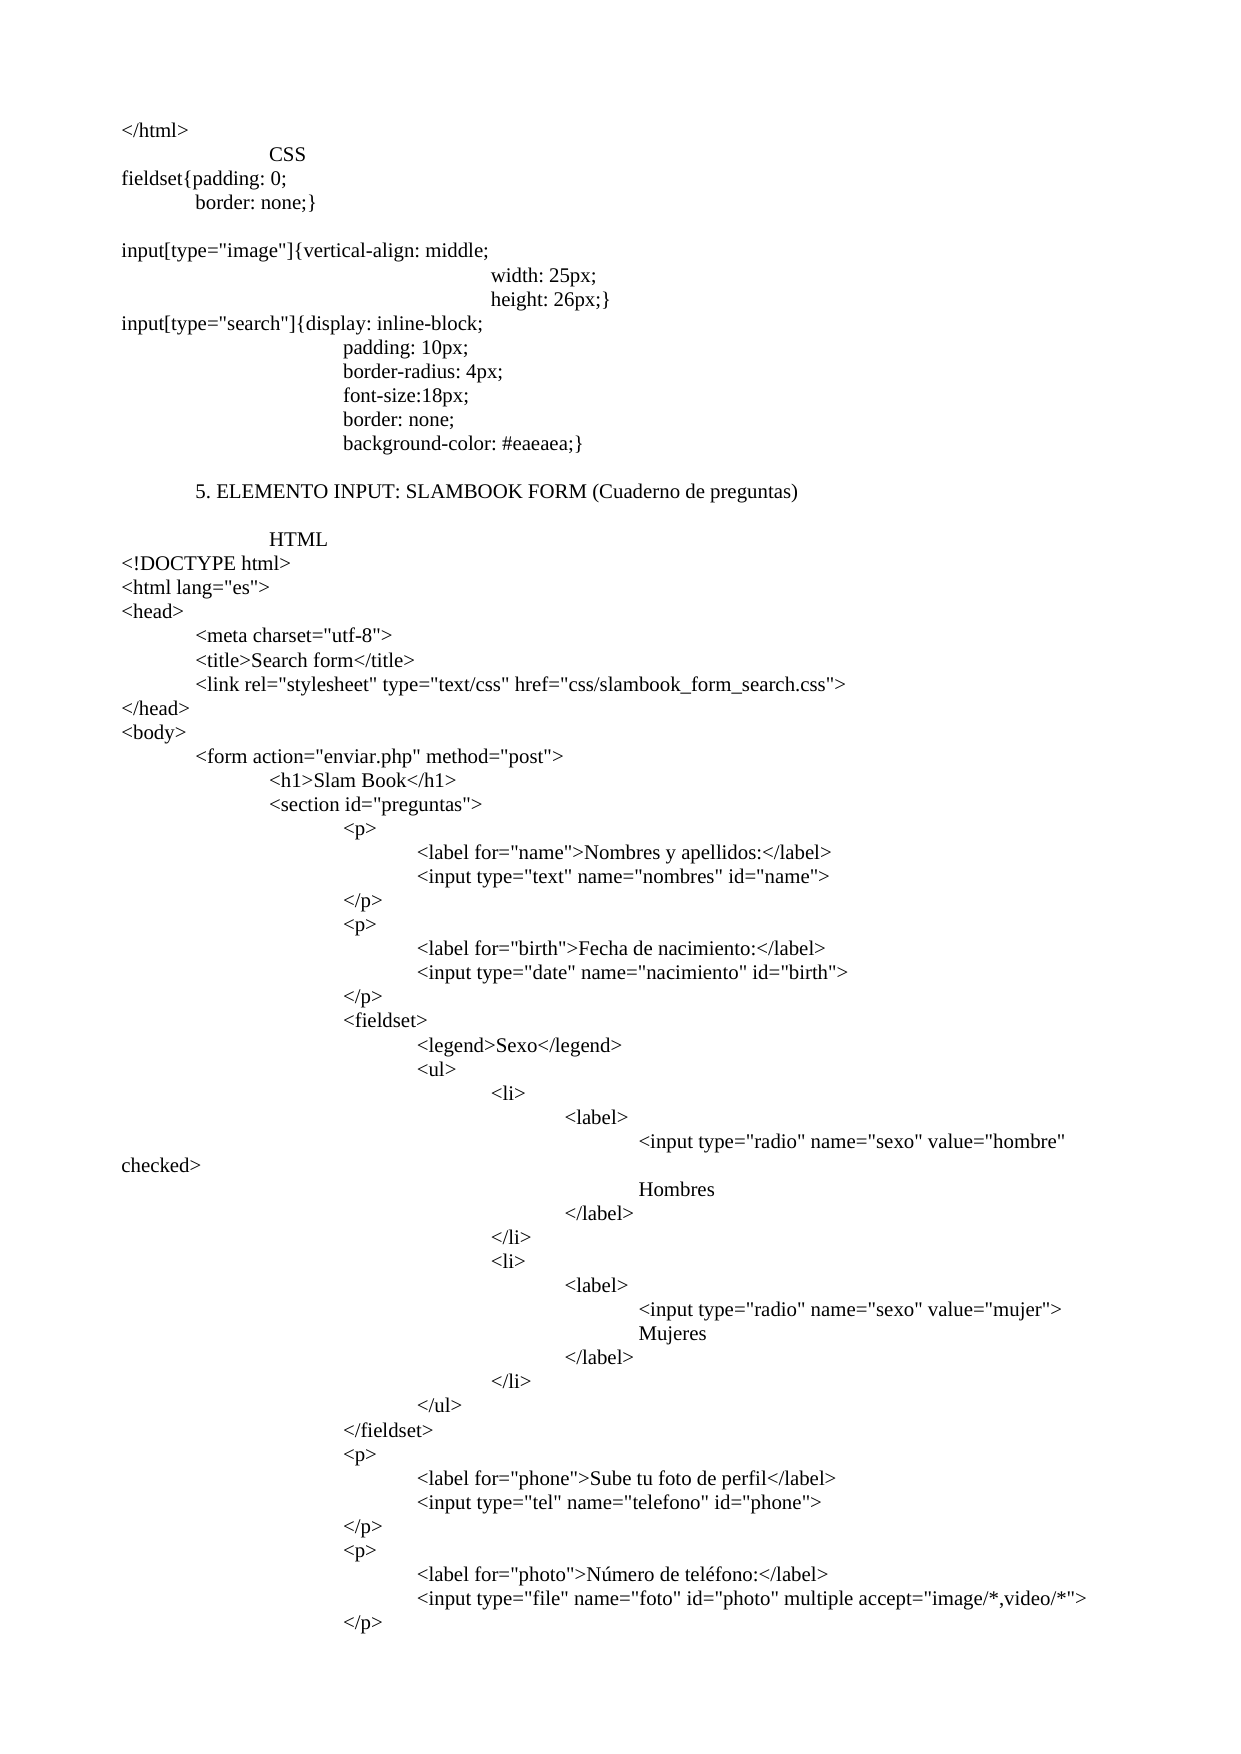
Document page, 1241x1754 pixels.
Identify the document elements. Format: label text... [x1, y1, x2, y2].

text <label for="birth">Fecha de nacimiento:</label> [121, 936, 1122, 960]
text border: none;} [121, 190, 1122, 214]
text <meta charset="utf-8"> [121, 623, 1122, 647]
text 5. ELEMENTO INPUT: SLAMBOOK FORM (Cuaderno de preguntas) [121, 479, 1122, 503]
text <form action="enviar.php" method="post"> [121, 744, 1122, 768]
text <li> [121, 1081, 1122, 1105]
text border-radius: 4px; [121, 359, 1122, 383]
text <label for="photo">Número de teléfono:</label> [121, 1562, 1122, 1586]
text <li> [121, 1249, 1122, 1273]
text <section id="preguntas"> [121, 792, 1122, 816]
text fieldset{padding: 0; [121, 166, 1122, 190]
text </html> [121, 118, 1122, 142]
text input[type="image"]{vertical-align: middle; [121, 238, 1122, 262]
text </fieldset> [121, 1417, 1122, 1442]
text <p> [121, 816, 1122, 840]
text </li> [121, 1369, 1122, 1393]
text <label for="name">Nombres y apellidos:</label> [121, 840, 1122, 864]
text </p> [121, 984, 1122, 1008]
text <p> [121, 1538, 1122, 1562]
text <input type="tel" name="telefono" id="phone"> [121, 1490, 1122, 1514]
text </ul> [121, 1393, 1122, 1417]
text <label> [121, 1273, 1122, 1297]
text </p> [121, 888, 1122, 912]
text <label for="phone">Sube tu foto de perfil</label> [121, 1466, 1122, 1490]
text <head> [121, 599, 1122, 623]
text </label> [121, 1201, 1122, 1225]
text <input type="text" name="nombres" id="name"> [121, 864, 1122, 888]
text width: 25px; [121, 262, 1122, 287]
text <ul> [121, 1057, 1122, 1081]
text <input type="radio" name="sexo" value="hombre" checked> [121, 1129, 1122, 1177]
text <p> [121, 1442, 1122, 1466]
text <label> [121, 1105, 1122, 1129]
text <legend>Sexo</legend> [121, 1032, 1122, 1057]
text </p> [121, 1610, 1122, 1634]
text CSS [121, 142, 1122, 166]
text </label> [121, 1345, 1122, 1369]
text </li> [121, 1225, 1122, 1249]
text <input type="radio" name="sexo" value="mujer"> [121, 1297, 1122, 1321]
text Hombres [121, 1177, 1122, 1201]
text <fieldset> [121, 1008, 1122, 1032]
text <p> [121, 912, 1122, 936]
text Mujeres [121, 1321, 1122, 1345]
text border: none; [121, 407, 1122, 431]
text HTML [121, 527, 1122, 551]
text input[type="search"]{display: inline-block; [121, 311, 1122, 335]
text <input type="file" name="foto" id="photo" multiple accept="image/*,video/*"> [121, 1586, 1122, 1610]
text background-color: #eaeaea;} [121, 431, 1122, 455]
text padding: 10px; [121, 335, 1122, 359]
text </p> [121, 1514, 1122, 1538]
text <input type="date" name="nacimiento" id="birth"> [121, 960, 1122, 984]
text <html lang="es"> [121, 575, 1122, 599]
text <link rel="stylesheet" type="text/css" href="css/slambook_form_search.css"> [121, 672, 1122, 696]
text <h1>Slam Book</h1> [121, 768, 1122, 792]
text height: 26px;} [121, 287, 1122, 311]
text font-size:18px; [121, 383, 1122, 407]
text <body> [121, 720, 1122, 744]
text <title>Search form</title> [121, 647, 1122, 672]
text </head> [121, 696, 1122, 720]
text <!DOCTYPE html> [121, 551, 1122, 575]
